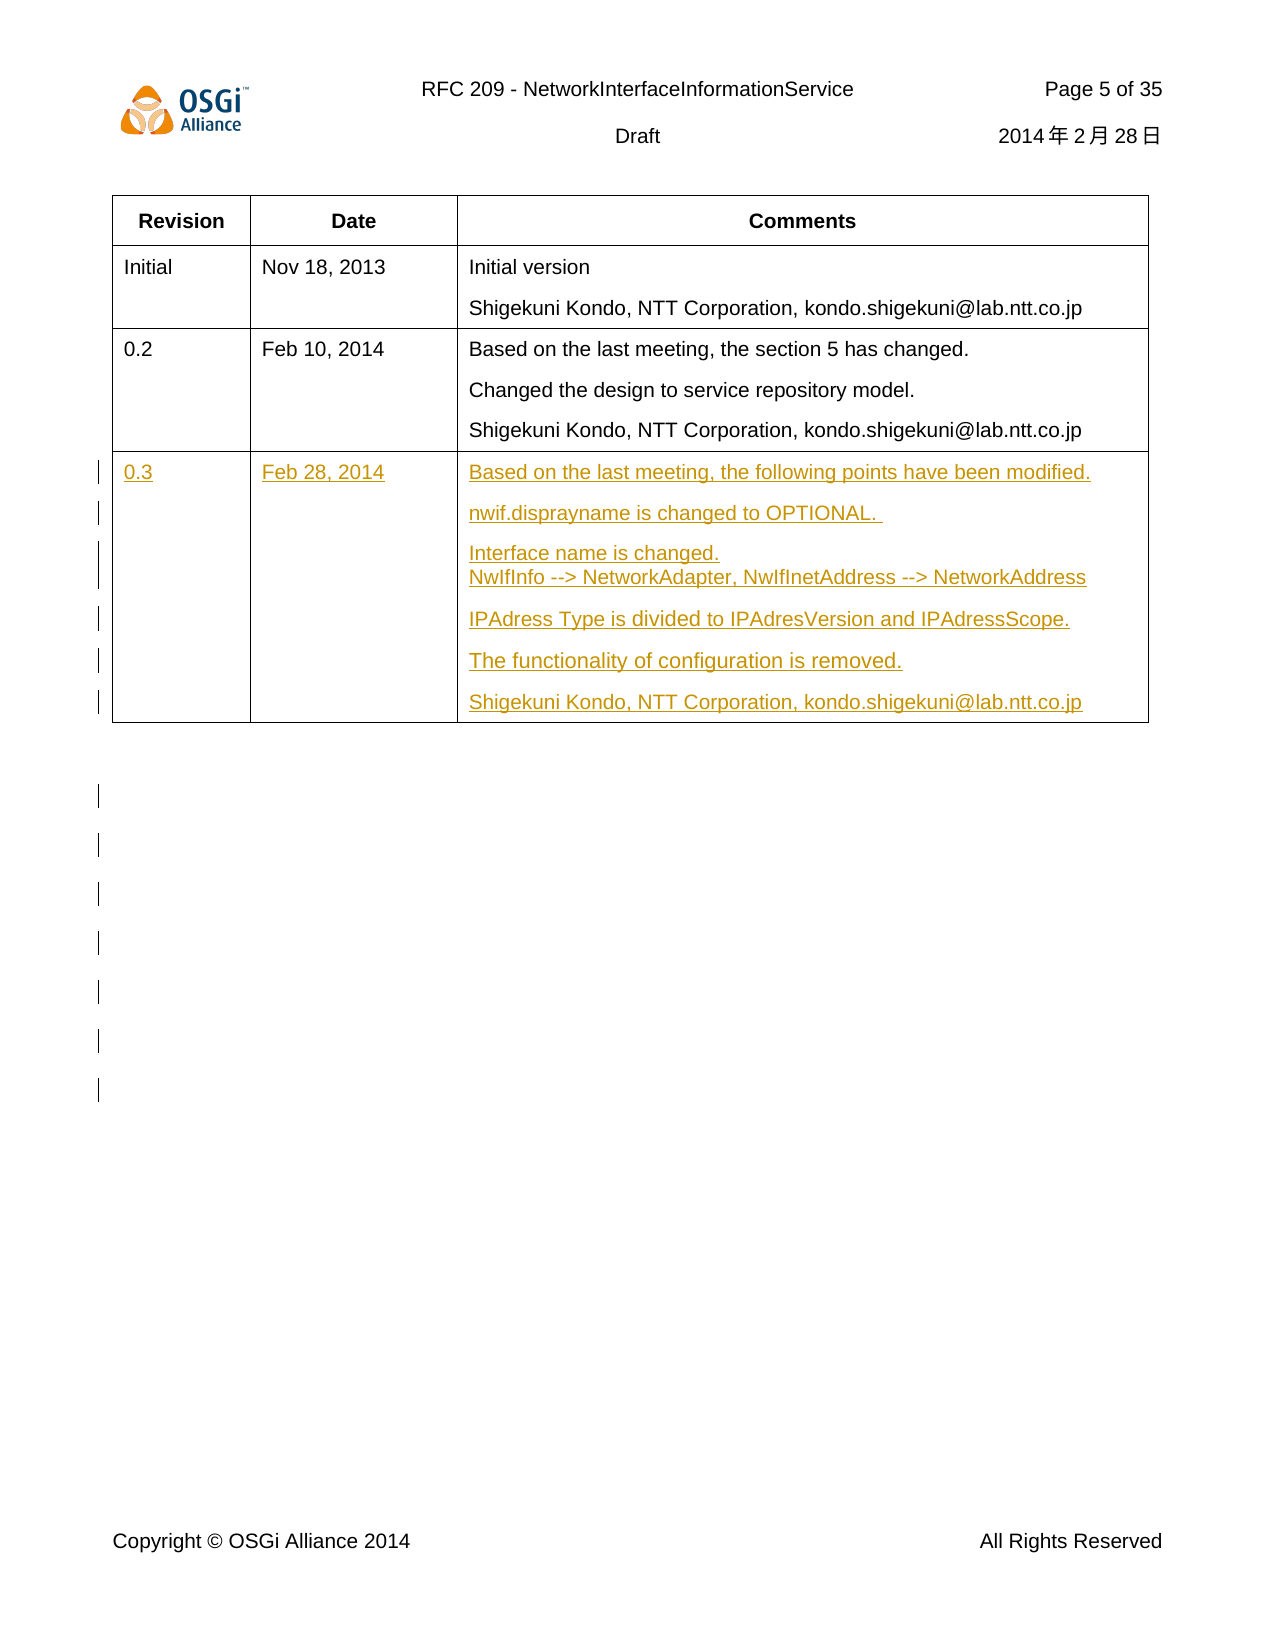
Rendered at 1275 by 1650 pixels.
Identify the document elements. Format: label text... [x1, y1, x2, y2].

table_cell Based on the last meeting, the following points have been modified. nwif.disprayname is changed to OPTIONAL. Interface name is changed. NwIfInfo --> NetworkAdapter, NwIfInetAddress --> NetworkAddress IPAdress Type is divided to IPAdresVersion and IPAdressScope. The functionality of configuration is removed. Shigekuni Kondo, NTT Corporation, kondo.shigekuni@lab.ntt.co.jp [458, 452, 1148, 722]
table_cell 0.3 [113, 452, 250, 722]
table_cell Feb 10, 2014 [251, 329, 457, 451]
table_cell Initial [113, 246, 250, 328]
table_cell Based on the last meeting, the section 5 has changed. Changed the design to service repository model. Shigekuni Kondo, NTT Corporation, kondo.shigekuni@lab.ntt.co.jp [458, 329, 1148, 451]
table_cell Feb 28, 2014 [251, 452, 457, 722]
table_header Date [251, 196, 457, 245]
table_header Revision [113, 196, 250, 245]
picture [113, 78, 257, 142]
table_cell Nov 18, 2013 [251, 246, 457, 328]
table_cell 0.2 [113, 329, 250, 451]
table_cell Initial version Shigekuni Kondo, NTT Corporation, kondo.shigekuni@lab.ntt.co.jp [458, 246, 1148, 328]
table_header Comments [458, 196, 1148, 245]
